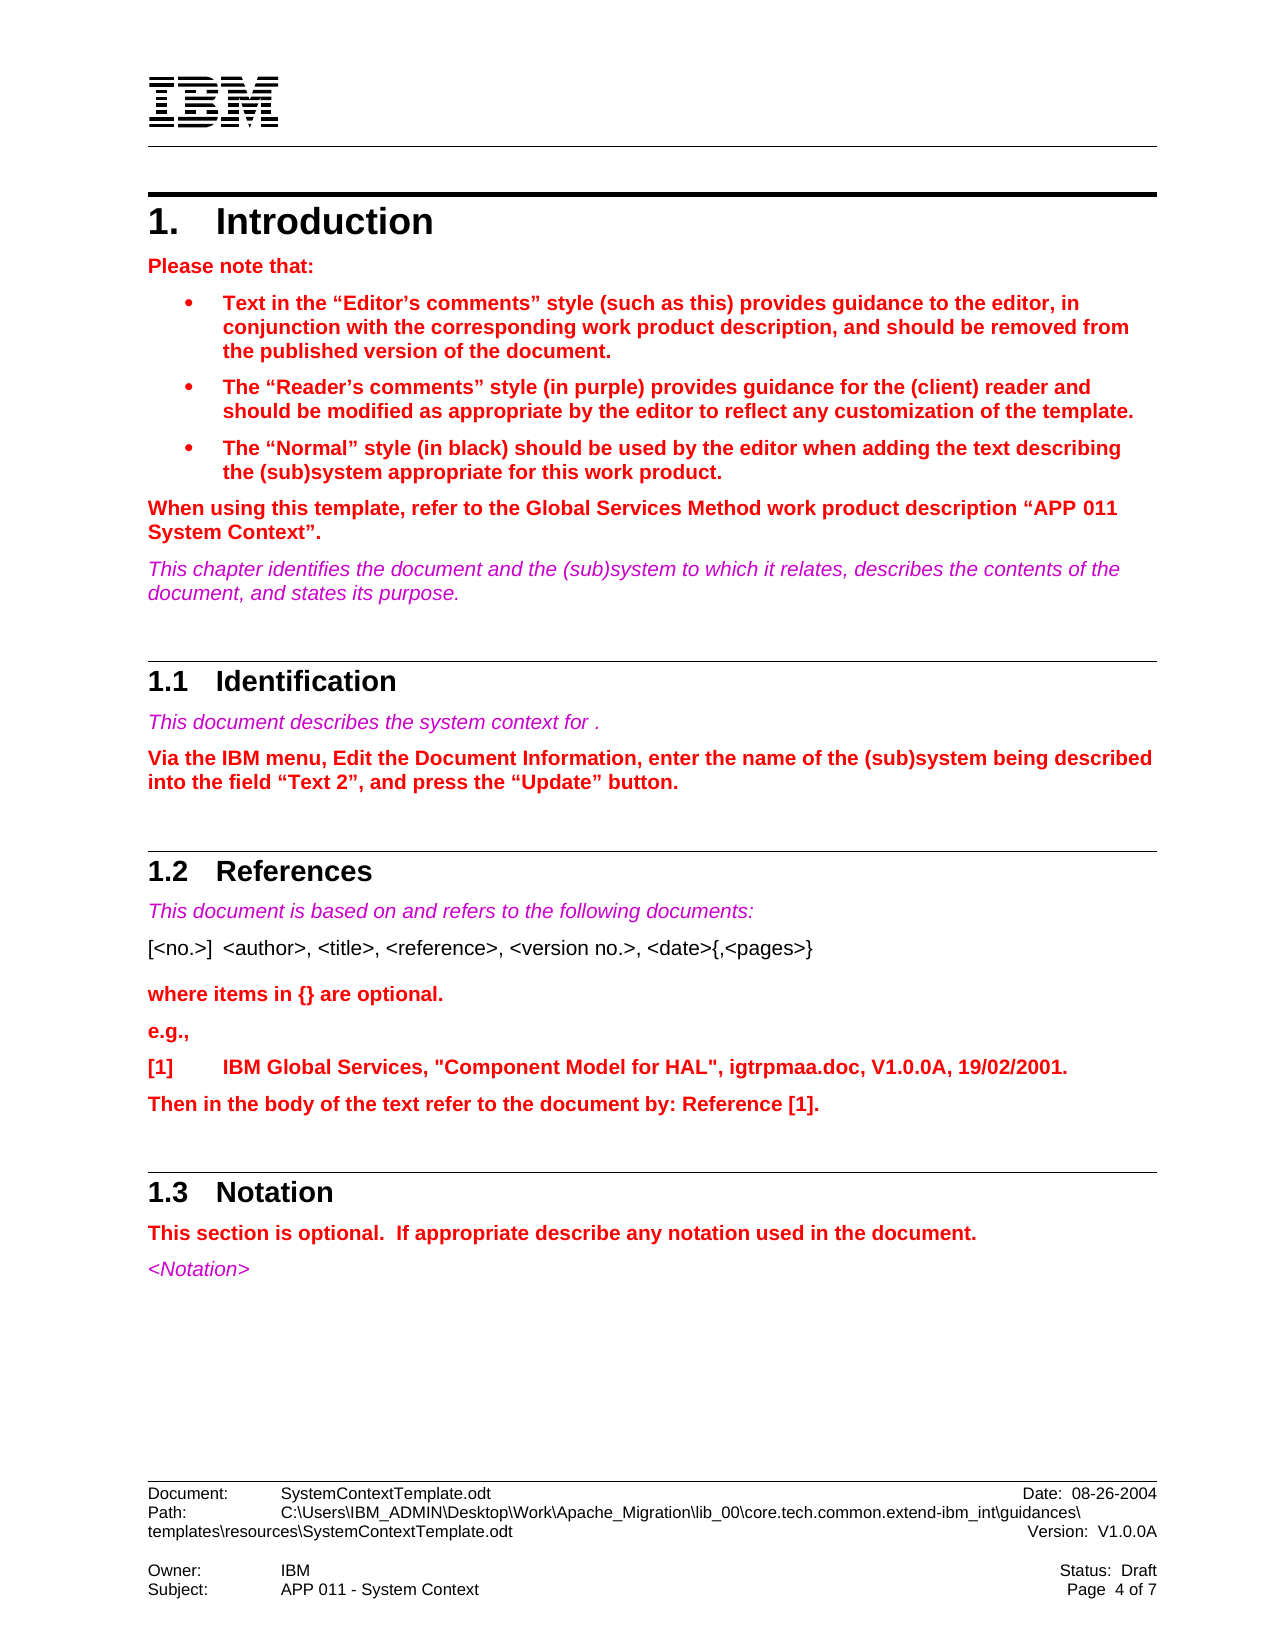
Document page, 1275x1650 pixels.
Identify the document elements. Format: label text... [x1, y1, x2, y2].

text Via the IBM menu, Edit the Document Information, enter the name of the (sub)system being described into the field “Text 2”, and press the “Update” button. [148, 746, 1157, 794]
subtitle References [148, 852, 1157, 887]
text where items in {} are optional. [148, 982, 1157, 1006]
list The “Reader’s comments” style (in purple) provides guidance for the (client) reader and should be modified as appropriate by the editor to reflect any customization of the template. [185, 375, 1157, 423]
text [1] IBM Global Services, "Component Model for HAL", igtrpmaa.doc, V1.0.0A, 19/02/2001. [148, 1055, 1157, 1079]
text Please note that: [148, 254, 1157, 278]
text This document describes the system context for . [148, 710, 1157, 734]
text This section is optional. If appropriate describe any notation used in the document. [148, 1221, 1157, 1244]
subtitle Identification [148, 662, 1157, 698]
text This chapter identifies the document and the (sub)system to which it relates, describes the contents of the document, and states its purpose. [148, 557, 1157, 604]
text This document is based on and refers to the following documents: [148, 899, 1157, 923]
text Then in the body of the text refer to the document by: Reference [1]. [148, 1091, 1157, 1115]
list Text in the “Editor’s comments” style (such as this) provides guidance to the editor, in conjunction with the corresponding work product description, and should be removed from the published version of the document. [185, 291, 1157, 363]
text e.g., [148, 1018, 1157, 1042]
subtitle Introduction [148, 197, 1157, 242]
subtitle Notation [148, 1173, 1157, 1209]
list The “Normal” style (in black) should be used by the editor when adding the text describing the (sub)system appropriate for this work product. [185, 436, 1157, 484]
text <Notation> [148, 1257, 1157, 1281]
text When using this template, refer to the Global Services Method work product description “APP 011 System Context”. [148, 496, 1157, 544]
text [<no.>] <author>, <title>, <reference>, <version no.>, <date>{,<pages>} [148, 936, 1157, 960]
